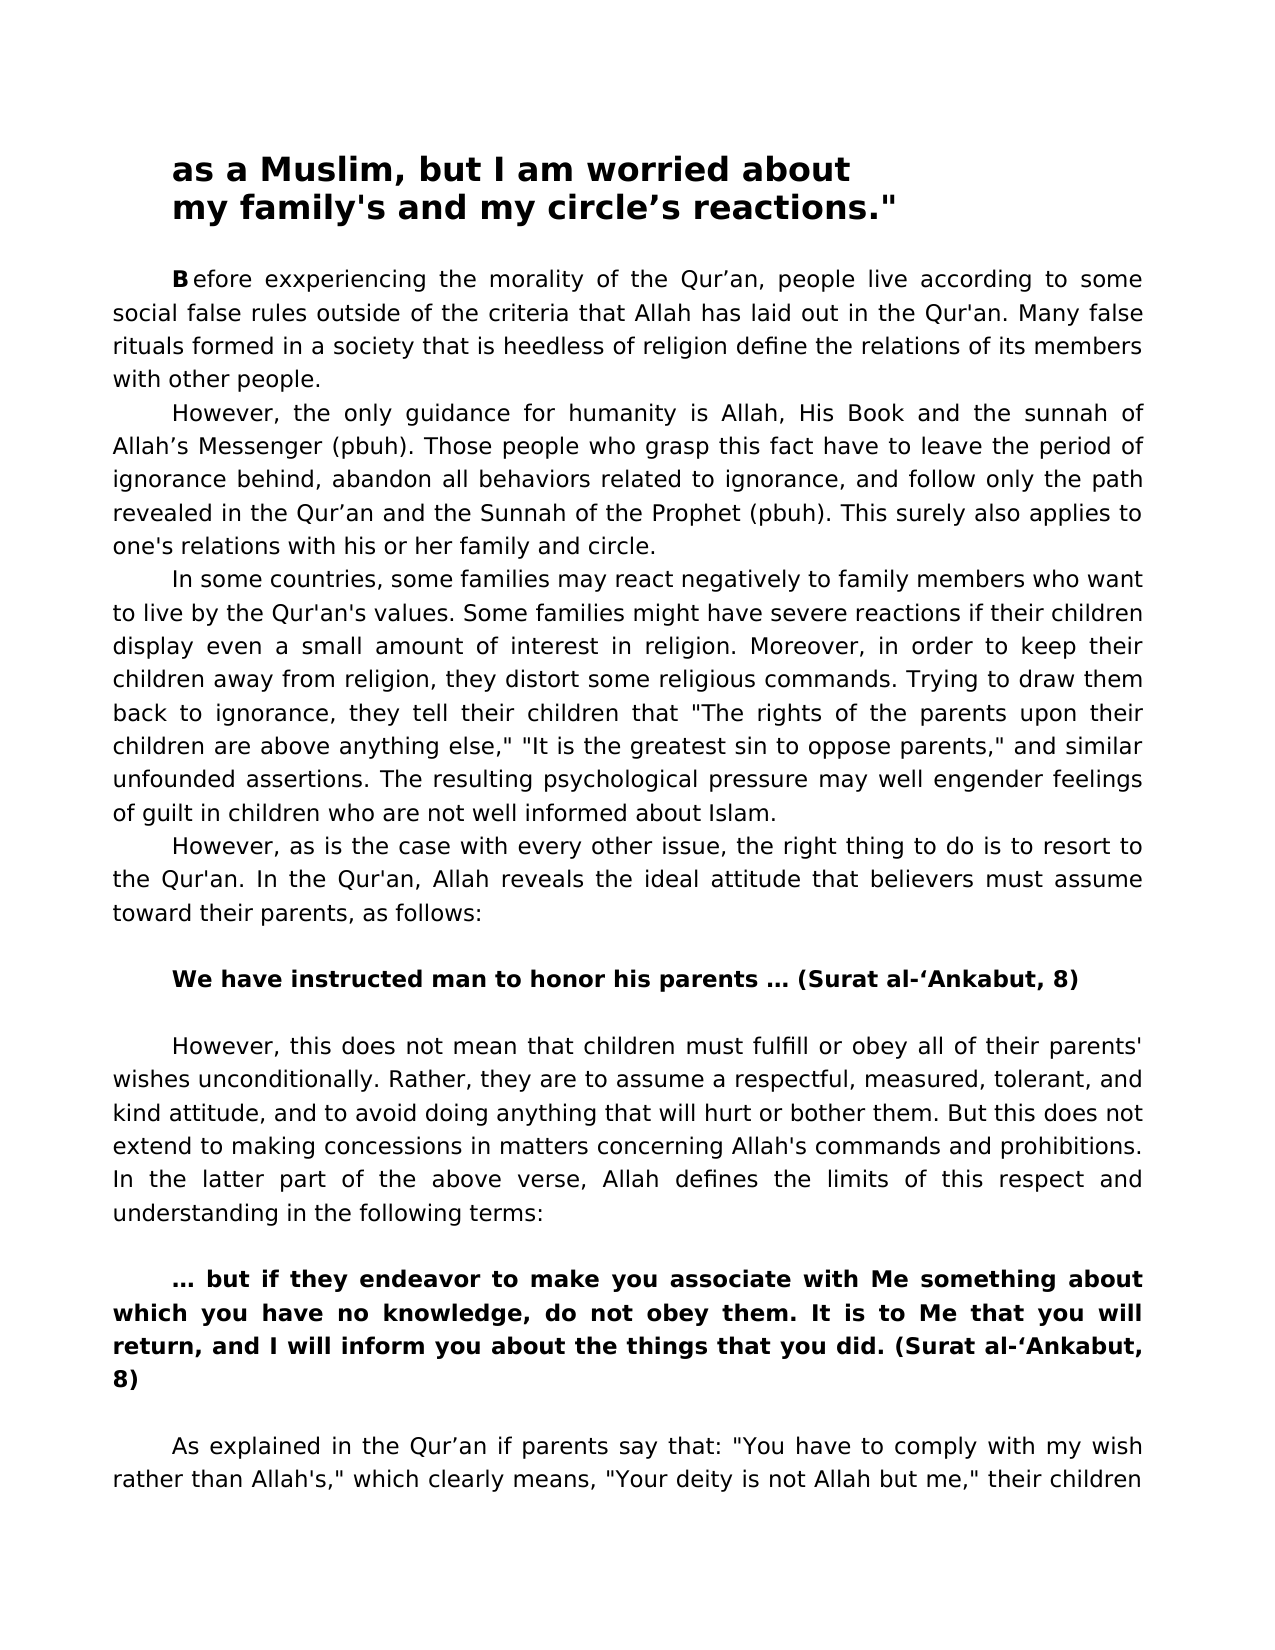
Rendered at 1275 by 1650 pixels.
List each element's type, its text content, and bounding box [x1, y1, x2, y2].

text As explained in the Qur’an if parents say that: "You have to comply with my wish rather than Allah's," which clearly means, "Your deity is not Allah but me," their children [112, 1428, 1145, 1494]
text We have instructed man to honor his parents … (Surat al-‘Ankabut, 8) [112, 961, 1145, 994]
text However, as is the case with every other issue, the right thing to do is to resort to the Qur'an. In the Qur'an, Allah reveals the ideal attitude that believers must assume toward their parents, as follows: [112, 828, 1145, 928]
text … but if they endeavor to make you associate with Me something about which you have no knowledge, do not obey them. It is to Me that you will return, and I will inform you about the things that you did. (Surat al-‘Ankabut, 8) [112, 1261, 1145, 1394]
text However, the only guidance for humanity is Allah, His Book and the sunnah of Allah’s Messenger (pbuh). Those people who grasp this fact have to leave the period of ignorance behind, abandon all behaviors related to ignorance, and follow only the path revealed in the Qur’an and the Sunnah of the Prophet (pbuh). This surely also applies to one's relations with his or her family and circle. [112, 394, 1145, 561]
text as a Muslim, but I am worried about [112, 150, 1145, 189]
text Before exxperiencing the morality of the Qur’an, people live according to some social false rules outside of the criteria that Allah has laid out in the Qur'an. Many false rituals formed in a society that is heedless of religion define the relations of its members with other people. [112, 261, 1145, 394]
text In some countries, some families may react negatively to family members who want to live by the Qur'an's values. Some families might have severe reactions if their children display even a small amount of interest in religion. Moreover, in order to keep their children away from religion, they distort some religious commands. Trying to draw them back to ignorance, they tell their children that "The rights of the parents upon their children are above anything else," "It is the greatest sin to oppose parents," and similar unfounded assertions. The resulting psychological pressure may well engender feelings of guilt in children who are not well informed about Islam. [112, 561, 1145, 828]
text my family's and my circle’s reactions." [112, 189, 1145, 228]
text However, this does not mean that children must fulfill or obey all of their parents' wishes unconditionally. Rather, they are to assume a respectful, measured, tolerant, and kind attitude, and to avoid doing anything that will hurt or bother them. But this does not extend to making concessions in matters concerning Allah's commands and prohibitions. In the latter part of the above verse, Allah defines the limits of this respect and understanding in the following terms: [112, 1028, 1145, 1228]
